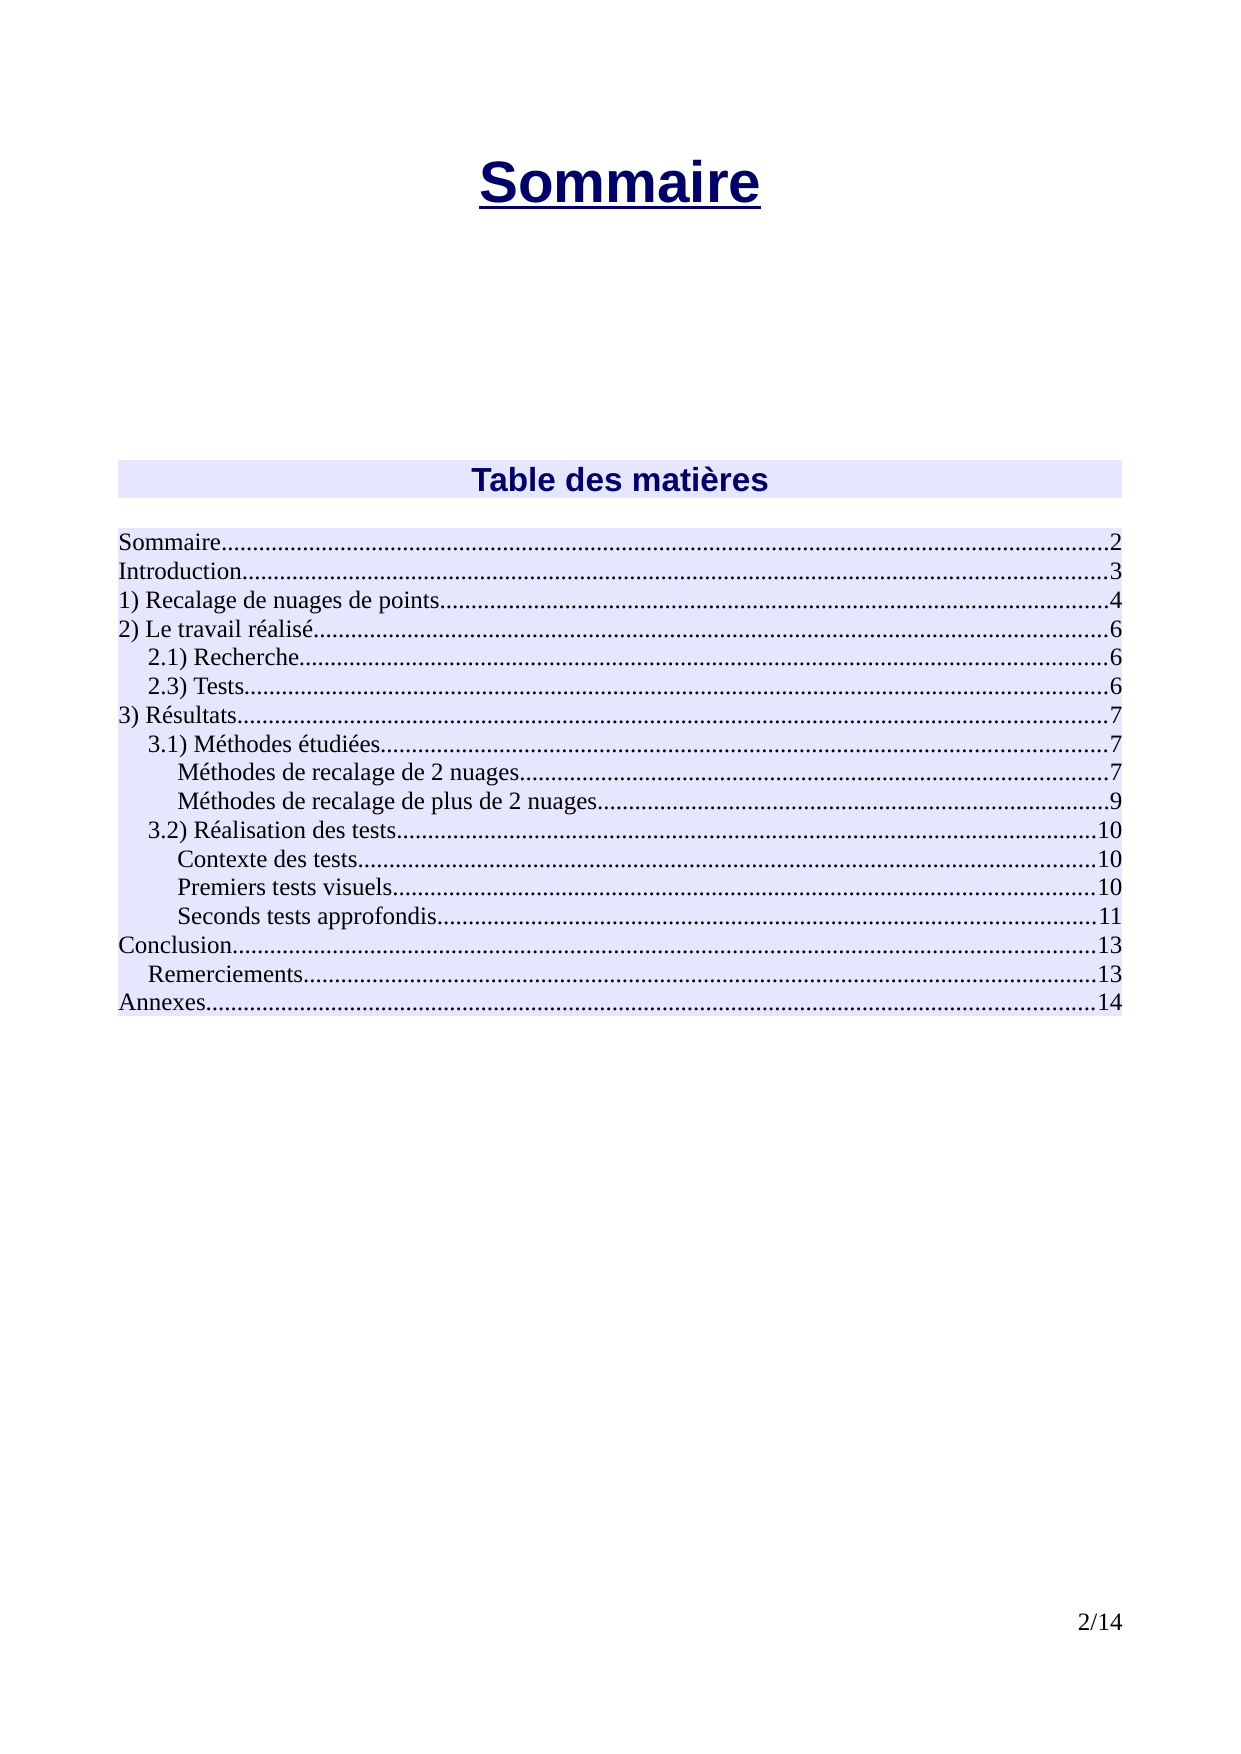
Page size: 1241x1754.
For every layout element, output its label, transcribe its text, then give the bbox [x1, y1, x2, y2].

text Remerciements 13 [148, 959, 1122, 987]
text Méthodes de recalage de 2 nuages 7 [177, 757, 1122, 786]
text Conclusion 13 [118, 930, 1122, 959]
text Sommaire 2 [118, 527, 1122, 556]
subtitle Table des matières [118, 459, 1122, 498]
text Seconds tests approfondis 11 [177, 901, 1122, 930]
text 3.2) Réalisation des tests 10 [148, 815, 1122, 844]
text Annexes 14 [118, 987, 1122, 1016]
text 2) Le travail réalisé 6 [118, 614, 1122, 642]
text 3.1) Méthodes étudiées 7 [148, 729, 1122, 757]
text Premiers tests visuels 10 [177, 872, 1122, 901]
text 2.1) Recherche 6 [148, 642, 1122, 671]
text Introduction 3 [118, 556, 1122, 585]
text 1) Recalage de nuages de points 4 [118, 585, 1122, 614]
text Méthodes de recalage de plus de 2 nuages 9 [177, 786, 1122, 815]
text Contexte des tests 10 [177, 844, 1122, 872]
text 3) Résultats 7 [118, 700, 1122, 729]
subtitle Sommaire [118, 148, 1122, 215]
text 2.3) Tests 6 [148, 671, 1122, 700]
